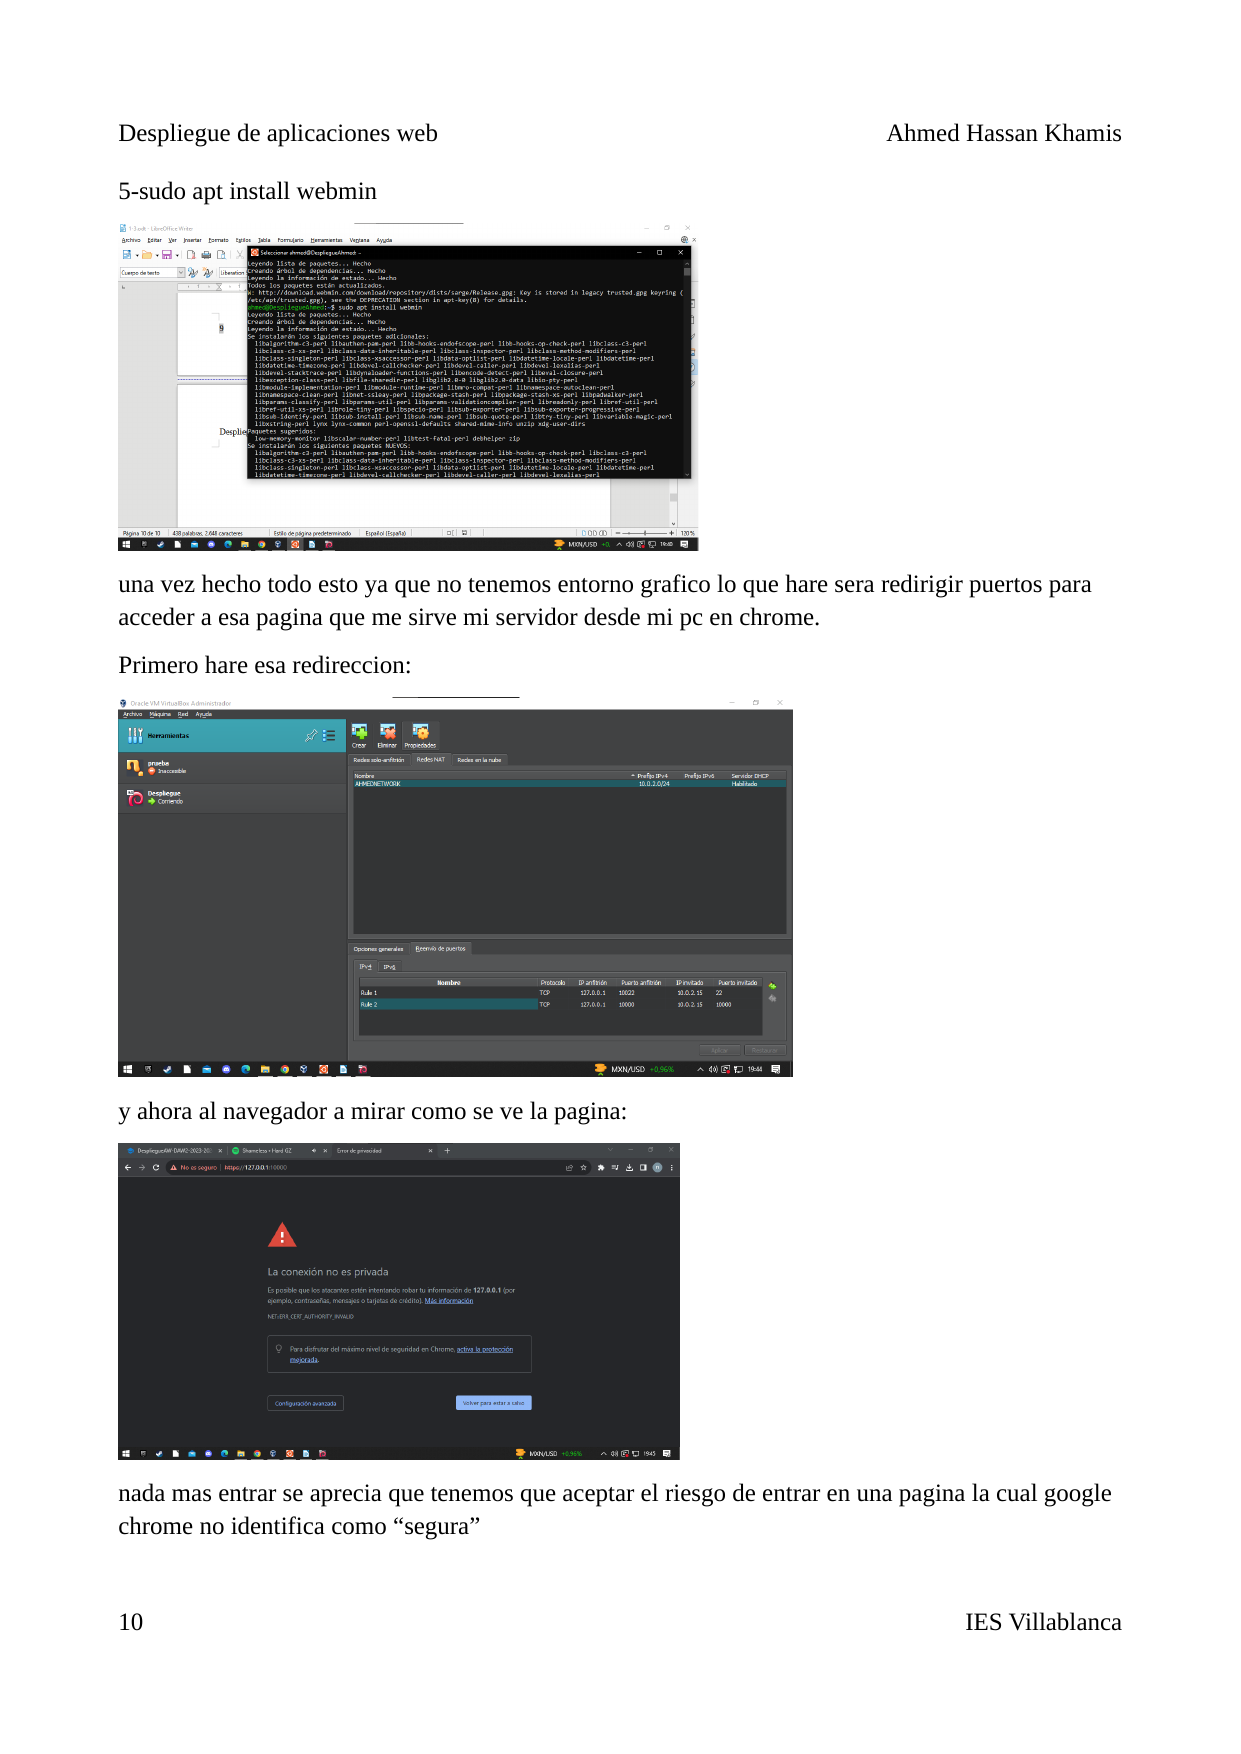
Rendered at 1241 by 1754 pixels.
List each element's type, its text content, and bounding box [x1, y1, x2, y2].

picture [118, 223, 699, 551]
text Primero hare esa redireccion: [118, 650, 1122, 678]
text y ahora al navegador a mirar como se ve la pagina: [118, 1096, 1122, 1124]
text 5-sudo apt install webmin [118, 176, 1122, 205]
picture [118, 1143, 680, 1460]
picture [118, 697, 793, 1077]
text nada mas entrar se aprecia que tenemos que aceptar el riesgo de entrar en una pagina la cual google chrome no identifica como “segura” [118, 1478, 1122, 1540]
text una vez hecho todo esto ya que no tenemos entorno grafico lo que hare sera redirigir puertos para acceder a esa pagina que me sirve mi servidor desde mi pc en chrome. [118, 569, 1122, 631]
